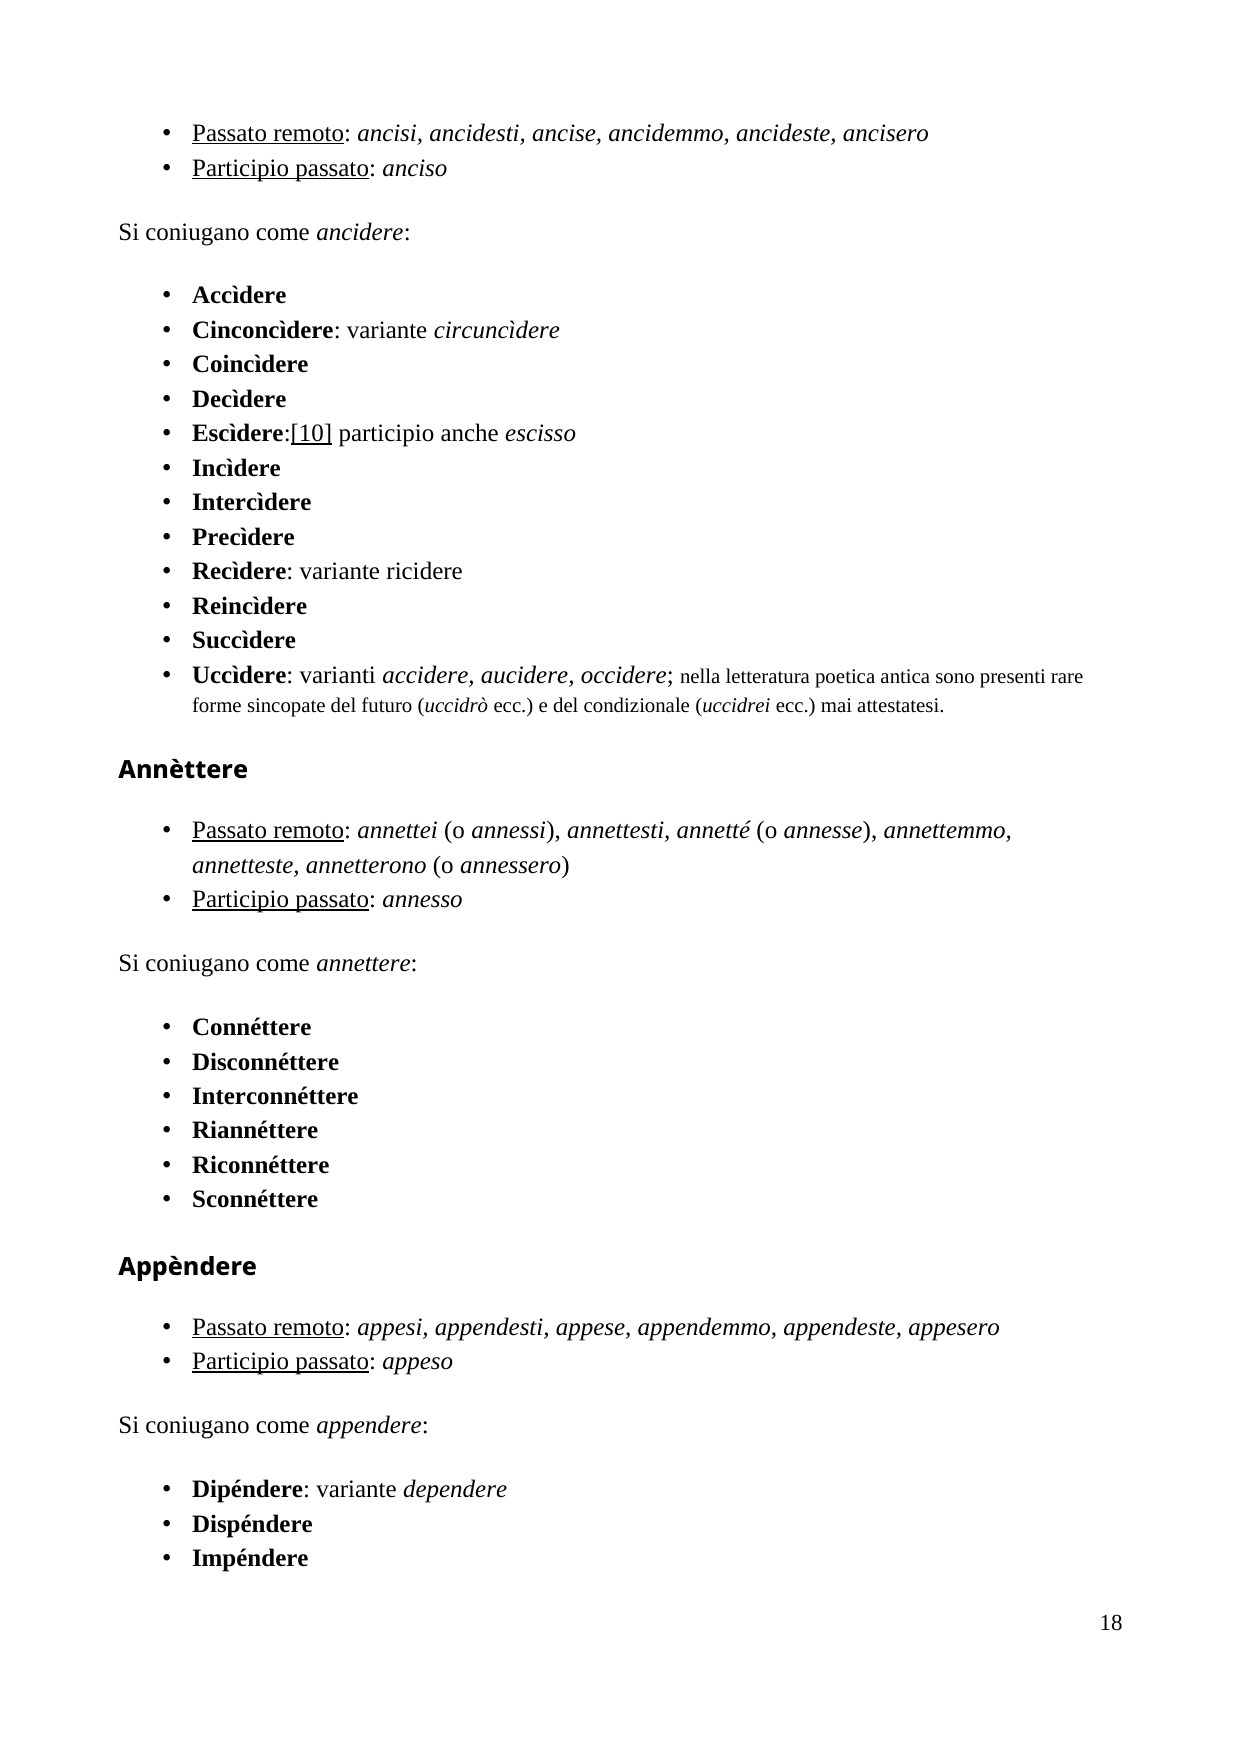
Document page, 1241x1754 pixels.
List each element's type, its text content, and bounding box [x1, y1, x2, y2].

list Dipéndere: variante dependere [162, 1474, 1122, 1503]
list Participio passato: annesso [162, 884, 1122, 913]
list Escìdere:[10] participio anche escisso [162, 418, 1122, 447]
text Si coniugano come annettere: [118, 948, 1122, 977]
list Interconnéttere [162, 1081, 1122, 1110]
list Participio passato: appeso [162, 1346, 1122, 1375]
list Passato remoto: appesi, appendesti, appese, appendemmo, appendeste, appesero [162, 1312, 1122, 1341]
list Accìdere [162, 281, 1122, 309]
list Riconnéttere [162, 1150, 1122, 1179]
subtitle Appèndere [118, 1248, 1122, 1282]
text Si coniugano come ancidere: [118, 217, 1122, 245]
list Connéttere [162, 1012, 1122, 1041]
list Cinconcìdere: variante circuncìdere [162, 315, 1122, 344]
list Coincìdere [162, 349, 1122, 378]
list Succìdere [162, 625, 1122, 654]
text Si coniugano come appendere: [118, 1410, 1122, 1439]
list Disconnéttere [162, 1047, 1122, 1075]
list Reincìdere [162, 591, 1122, 619]
list Precìdere [162, 522, 1122, 551]
list Decìdere [162, 384, 1122, 413]
list Recìdere: variante ricidere [162, 556, 1122, 585]
list Dispéndere [162, 1509, 1122, 1538]
list Participio passato: anciso [162, 153, 1122, 181]
list Passato remoto: annettei (o annessi), annettesti, annetté (o annesse), annettemmo, annetteste, annetterono (o annessero) [162, 815, 1122, 878]
subtitle Annèttere [118, 752, 1122, 786]
list Incìdere [162, 453, 1122, 482]
list Impéndere [162, 1543, 1122, 1572]
list Riannéttere [162, 1116, 1122, 1144]
list Uccìdere: varianti accidere, aucidere, occidere; nella letteratura poetica antica sono presenti rare forme sincopate del futuro (uccidrò ecc.) e del condizionale (uccidrei ecc.) mai attestatesi. [162, 660, 1122, 717]
list Passato remoto: ancisi, ancidesti, ancise, ancidemmo, ancideste, ancisero [162, 118, 1122, 147]
list Sconnéttere [162, 1184, 1122, 1213]
list Intercìdere [162, 487, 1122, 516]
